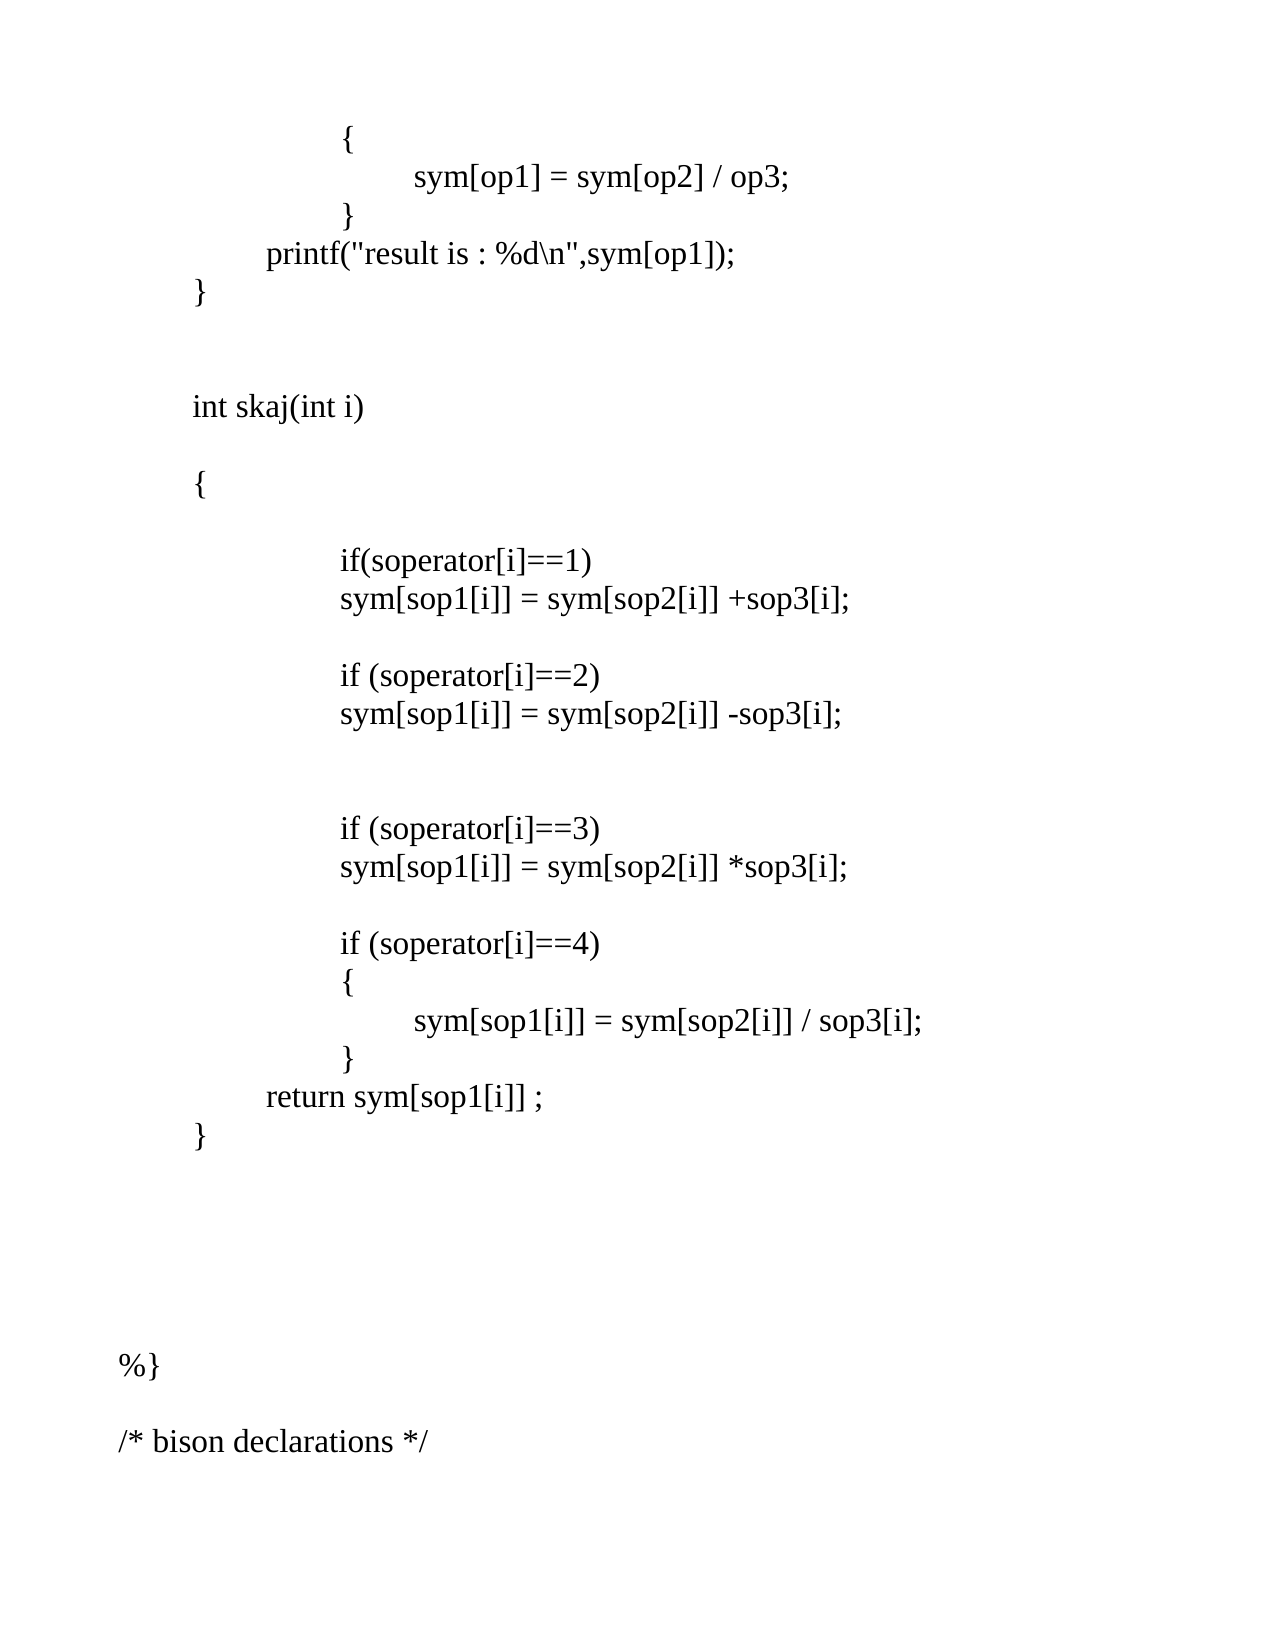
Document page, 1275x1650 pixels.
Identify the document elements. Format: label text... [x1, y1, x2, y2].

text if(soperator[i]==1) [118, 540, 1157, 578]
text %} [118, 1345, 1157, 1383]
text sym[sop1[i]] = sym[sop2[i]] *sop3[i]; [118, 846, 1157, 885]
text } [118, 271, 1157, 310]
text { [118, 118, 1157, 156]
text { [118, 961, 1157, 1000]
text } [118, 1038, 1157, 1076]
text /* bison declarations */ [118, 1421, 1157, 1460]
text sym[op1] = sym[op2] / op3; [118, 156, 1157, 195]
text printf("result is : %d\n",sym[op1]); [118, 233, 1157, 271]
text sym[sop1[i]] = sym[sop2[i]] -sop3[i]; [118, 693, 1157, 731]
text return sym[sop1[i]] ; [118, 1076, 1157, 1115]
text sym[sop1[i]] = sym[sop2[i]] +sop3[i]; [118, 578, 1157, 616]
text sym[sop1[i]] = sym[sop2[i]] / sop3[i]; [118, 1000, 1157, 1038]
text } [118, 1115, 1157, 1153]
text if (soperator[i]==3) [118, 808, 1157, 846]
text int skaj(int i) [118, 386, 1157, 425]
text if (soperator[i]==4) [118, 923, 1157, 961]
text if (soperator[i]==2) [118, 655, 1157, 693]
text { [118, 463, 1157, 501]
text } [118, 195, 1157, 233]
